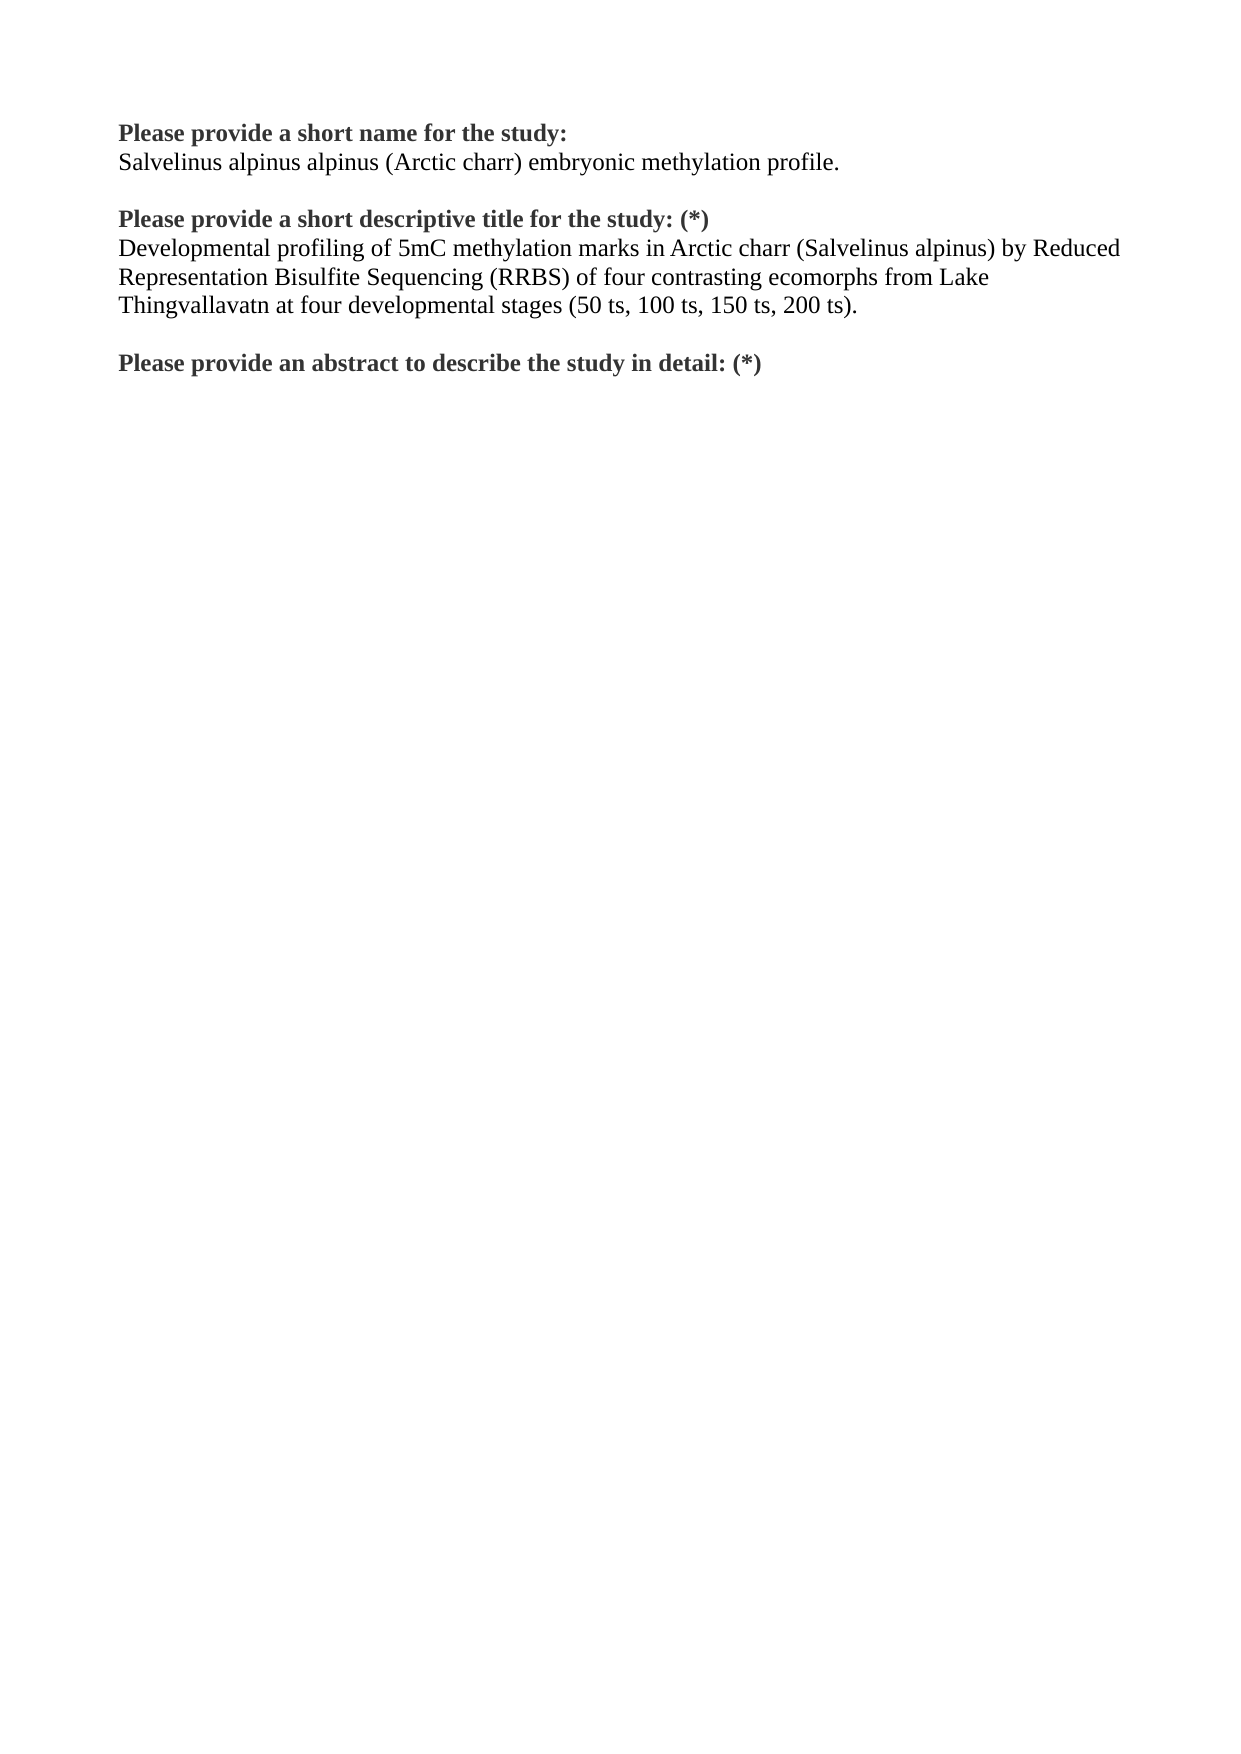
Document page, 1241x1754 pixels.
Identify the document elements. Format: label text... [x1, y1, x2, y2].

text Please provide an abstract to describe the study in detail: (*) [118, 348, 1122, 377]
text Please provide a short name for the study: [118, 118, 1122, 147]
text Salvelinus alpinus alpinus (Arctic charr) embryonic methylation profile. [118, 147, 1122, 176]
text Developmental profiling of 5mC methylation marks in Arctic charr (Salvelinus alpinus) by Reduced Representation Bisulfite Sequencing (RRBS) of four contrasting ecomorphs from Lake Thingvallavatn at four developmental stages (50 ts, 100 ts, 150 ts, 200 ts). [118, 233, 1122, 319]
text Please provide a short descriptive title for the study: (*) [118, 204, 1122, 233]
